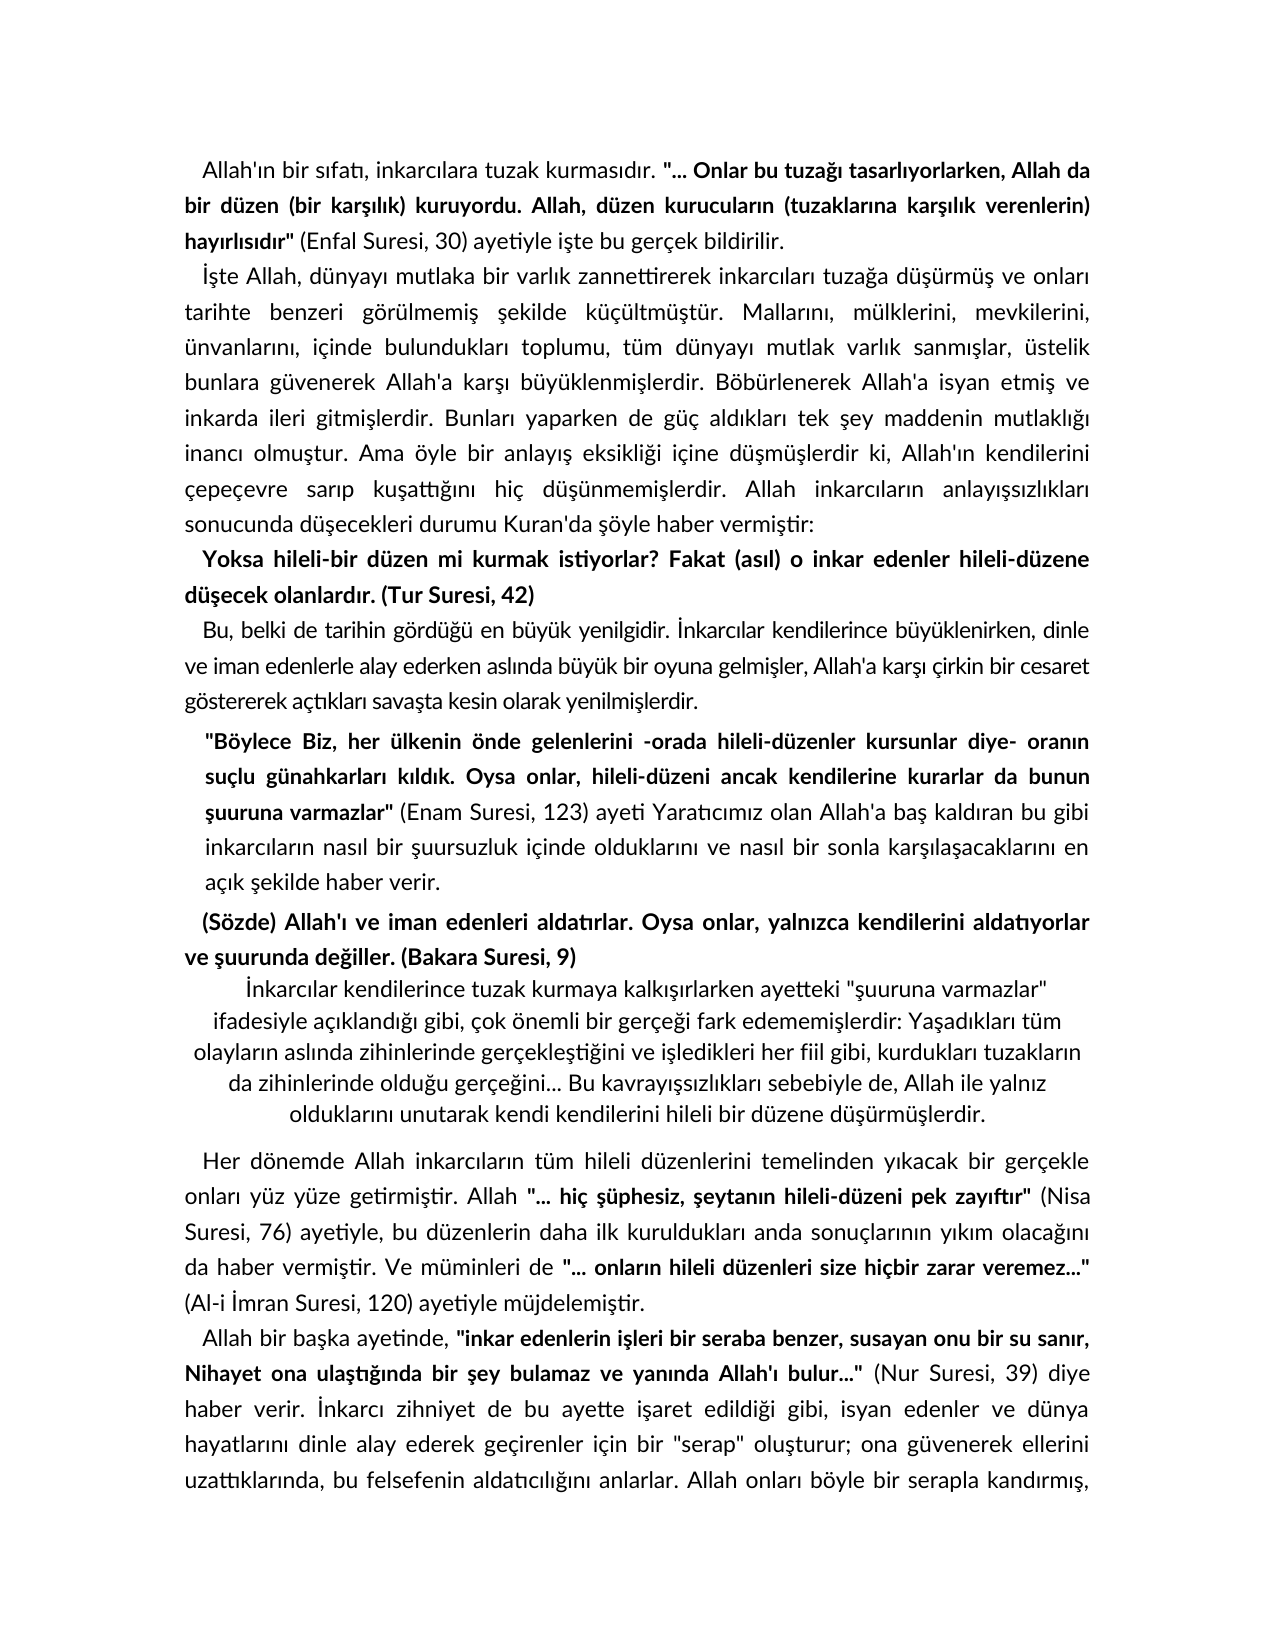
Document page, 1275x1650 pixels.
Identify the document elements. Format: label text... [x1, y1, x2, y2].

text İşte Allah, dünyayı mutlaka bir varlık zannettirerek inkarcıları tuzağa düşürmüş ve onları tarihte benzeri görülmemiş şekilde küçültmüştür. Mallarını, mülklerini, mevkilerini, ünvanlarını, içinde bulundukları toplumu, tüm dünyayı mutlak varlık sanmışlar, üstelik bunlara güvenerek Allah'a karşı büyüklenmişlerdir. Böbürlenerek Allah'a isyan etmiş ve inkarda ileri gitmişlerdir. Bunları yaparken de güç aldıkları tek şey maddenin mutlaklığı inancı olmuştur. Ama öyle bir anlayış eksikliği içine düşmüşlerdir ki, Allah'ın kendilerini çepeçevre sarıp kuşattığını hiç düşünmemişlerdir. Allah inkarcıların anlayışsızlıkları sonucunda düşecekleri durumu Kuran'da şöyle haber vermiştir: [184, 256, 1091, 539]
text İnkarcılar kendilerince tuzak kurmaya kalkışırlarken ayetteki "şuuruna varmazlar" ifadesiyle açıklandığı gibi, çok önemli bir gerçeği fark edememişlerdir: Yaşadıkları tüm olayların aslında zihinlerinde gerçekleştiğini ve işledikleri her fiil gibi, kurdukları tuzakların da zihinlerinde olduğu gerçeğini... Bu kavrayışsızlıkları sebebiyle de, Allah ile yalnız olduklarını unutarak kendi kendilerini hileli bir düzene düşürmüşlerdir. [183, 973, 1092, 1129]
text Her dönemde Allah inkarcıların tüm hileli düzenlerini temelinden yıkacak bir gerçekle onları yüz yüze getirmiştir. Allah "... hiç şüphesiz, şeytanın hileli-düzeni pek zayıftır" (Nisa Suresi, 76) ayetiyle, bu düzenlerin daha ilk kuruldukları anda sonuçlarının yıkım olacağını da haber vermiştir. Ve müminleri de "... onların hileli düzenleri size hiçbir zarar veremez..." (Al-i İmran Suresi, 120) ayetiyle müjdelemiştir. [184, 1141, 1091, 1318]
text "Böylece Biz, her ülkenin önde gelenlerini -orada hileli-düzenler kursunlar diye- oranın suçlu günahkarları kıldık. Oysa onlar, hileli-düzeni ancak kendilerine kurarlar da bunun şuuruna varmazlar" (Enam Suresi, 123) ayeti Yaratıcımız olan Allah'a baş kaldıran bu gibi inkarcıların nasıl bir şuursuzluk içinde olduklarını ve nasıl bir sonla karşılaşacaklarını en açık şekilde haber verir. [205, 721, 1091, 898]
text Yoksa hileli-bir düzen mi kurmak istiyorlar? Fakat (asıl) o inkar edenler hileli-düzene düşecek olanlardır. (Tur Suresi, 42) [184, 539, 1091, 610]
text Allah'ın bir sıfatı, inkarcılara tuzak kurmasıdır. "... Onlar bu tuzağı tasarlıyorlarken, Allah da bir düzen (bir karşılık) kuruyordu. Allah, düzen kurucuların (tuzaklarına karşılık verenlerin) hayırlısıdır" (Enfal Suresi, 30) ayetiyle işte bu gerçek bildirilir. [184, 150, 1091, 256]
text (Sözde) Allah'ı ve iman edenleri aldatırlar. Oysa onlar, yalnızca kendilerini aldatıyorlar ve şuurunda değiller. (Bakara Suresi, 9) [184, 902, 1091, 973]
text Bu, belki de tarihin gördüğü en büyük yenilgidir. İnkarcılar kendilerince büyüklenirken, dinle ve iman edenlerle alay ederken aslında büyük bir oyuna gelmişler, Allah'a karşı çirkin bir cesaret göstererek açtıkları savaşta kesin olarak yenilmişlerdir. [184, 610, 1091, 717]
text Allah bir başka ayetinde, "inkar edenlerin işleri bir seraba benzer, susayan onu bir su sanır, Nihayet ona ulaştığında bir şey bulamaz ve yanında Allah'ı bulur..." (Nur Suresi, 39) diye haber verir. İnkarcı zihniyet de bu ayette işaret edildiği gibi, isyan edenler ve dünya hayatlarını dinle alay ederek geçirenler için bir "serap" oluşturur; ona güvenerek ellerini uzattıklarında, bu felsefenin aldatıcılığını anlarlar. Allah onları böyle bir serapla kandırmış, [184, 1318, 1091, 1495]
